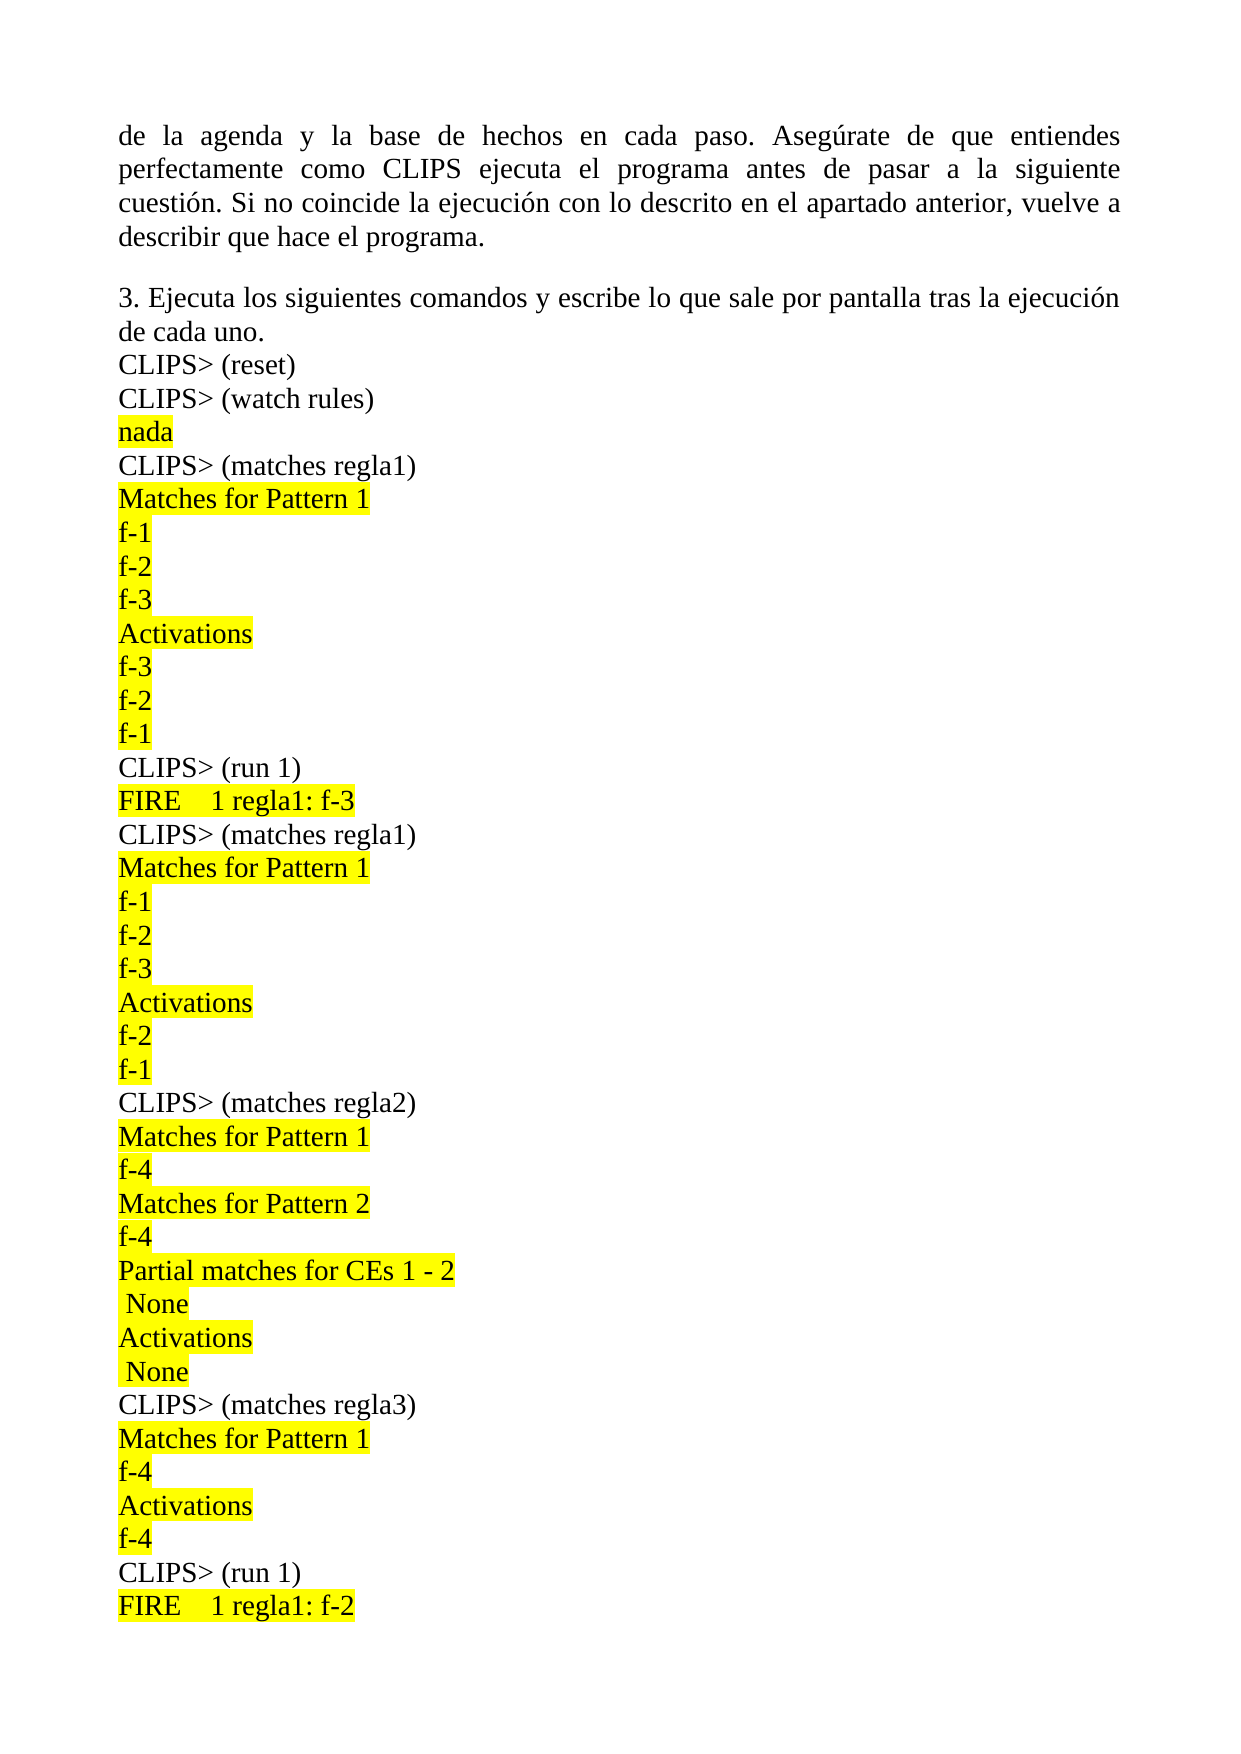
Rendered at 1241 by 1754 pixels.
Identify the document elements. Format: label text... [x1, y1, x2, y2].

text f-3 [118, 582, 1122, 616]
text de la agenda y la base de hechos en cada paso. Asegúrate de que entiendes perfectamente como CLIPS ejecuta el programa antes de pasar a la siguiente cuestión. Si no coincide la ejecución con lo descrito en el apartado anterior, vuelve a describir que hace el programa. [118, 118, 1122, 252]
text Activations [118, 616, 1122, 649]
text f-4 [118, 1219, 1122, 1253]
text Activations [118, 1488, 1122, 1521]
text None [118, 1287, 1122, 1320]
text Partial matches for CEs 1 - 2 [118, 1253, 1122, 1287]
text f-4 [118, 1152, 1122, 1186]
text None [118, 1354, 1122, 1387]
text CLIPS> (run 1) [118, 1555, 1122, 1588]
text FIRE 1 regla1: f-3 [118, 783, 1122, 817]
text Matches for Pattern 1 [118, 1421, 1122, 1454]
text f-3 [118, 649, 1122, 683]
text f-1 [118, 884, 1122, 918]
text Matches for Pattern 1 [118, 851, 1122, 884]
text Activations [118, 985, 1122, 1018]
text CLIPS> (reset) [118, 347, 1122, 381]
text f-1 [118, 716, 1122, 750]
text Activations [118, 1320, 1122, 1354]
text 3. Ejecuta los siguientes comandos y escribe lo que sale por pantalla tras la ejecución de cada uno. [118, 280, 1122, 347]
text CLIPS> (matches regla1) [118, 817, 1122, 851]
text f-2 [118, 683, 1122, 716]
text f-4 [118, 1454, 1122, 1488]
text nada [118, 414, 1122, 448]
text CLIPS> (matches regla1) [118, 448, 1122, 482]
text FIRE 1 regla1: f-2 [118, 1588, 1122, 1622]
text CLIPS> (run 1) [118, 750, 1122, 783]
text f-1 [118, 515, 1122, 549]
text CLIPS> (watch rules) [118, 381, 1122, 414]
text Matches for Pattern 1 [118, 482, 1122, 515]
text f-3 [118, 951, 1122, 985]
text f-2 [118, 549, 1122, 582]
text f-2 [118, 918, 1122, 951]
text f-4 [118, 1521, 1122, 1555]
text f-1 [118, 1052, 1122, 1085]
text CLIPS> (matches regla3) [118, 1387, 1122, 1421]
text f-2 [118, 1018, 1122, 1052]
text CLIPS> (matches regla2) [118, 1085, 1122, 1119]
text Matches for Pattern 2 [118, 1186, 1122, 1219]
text Matches for Pattern 1 [118, 1119, 1122, 1152]
